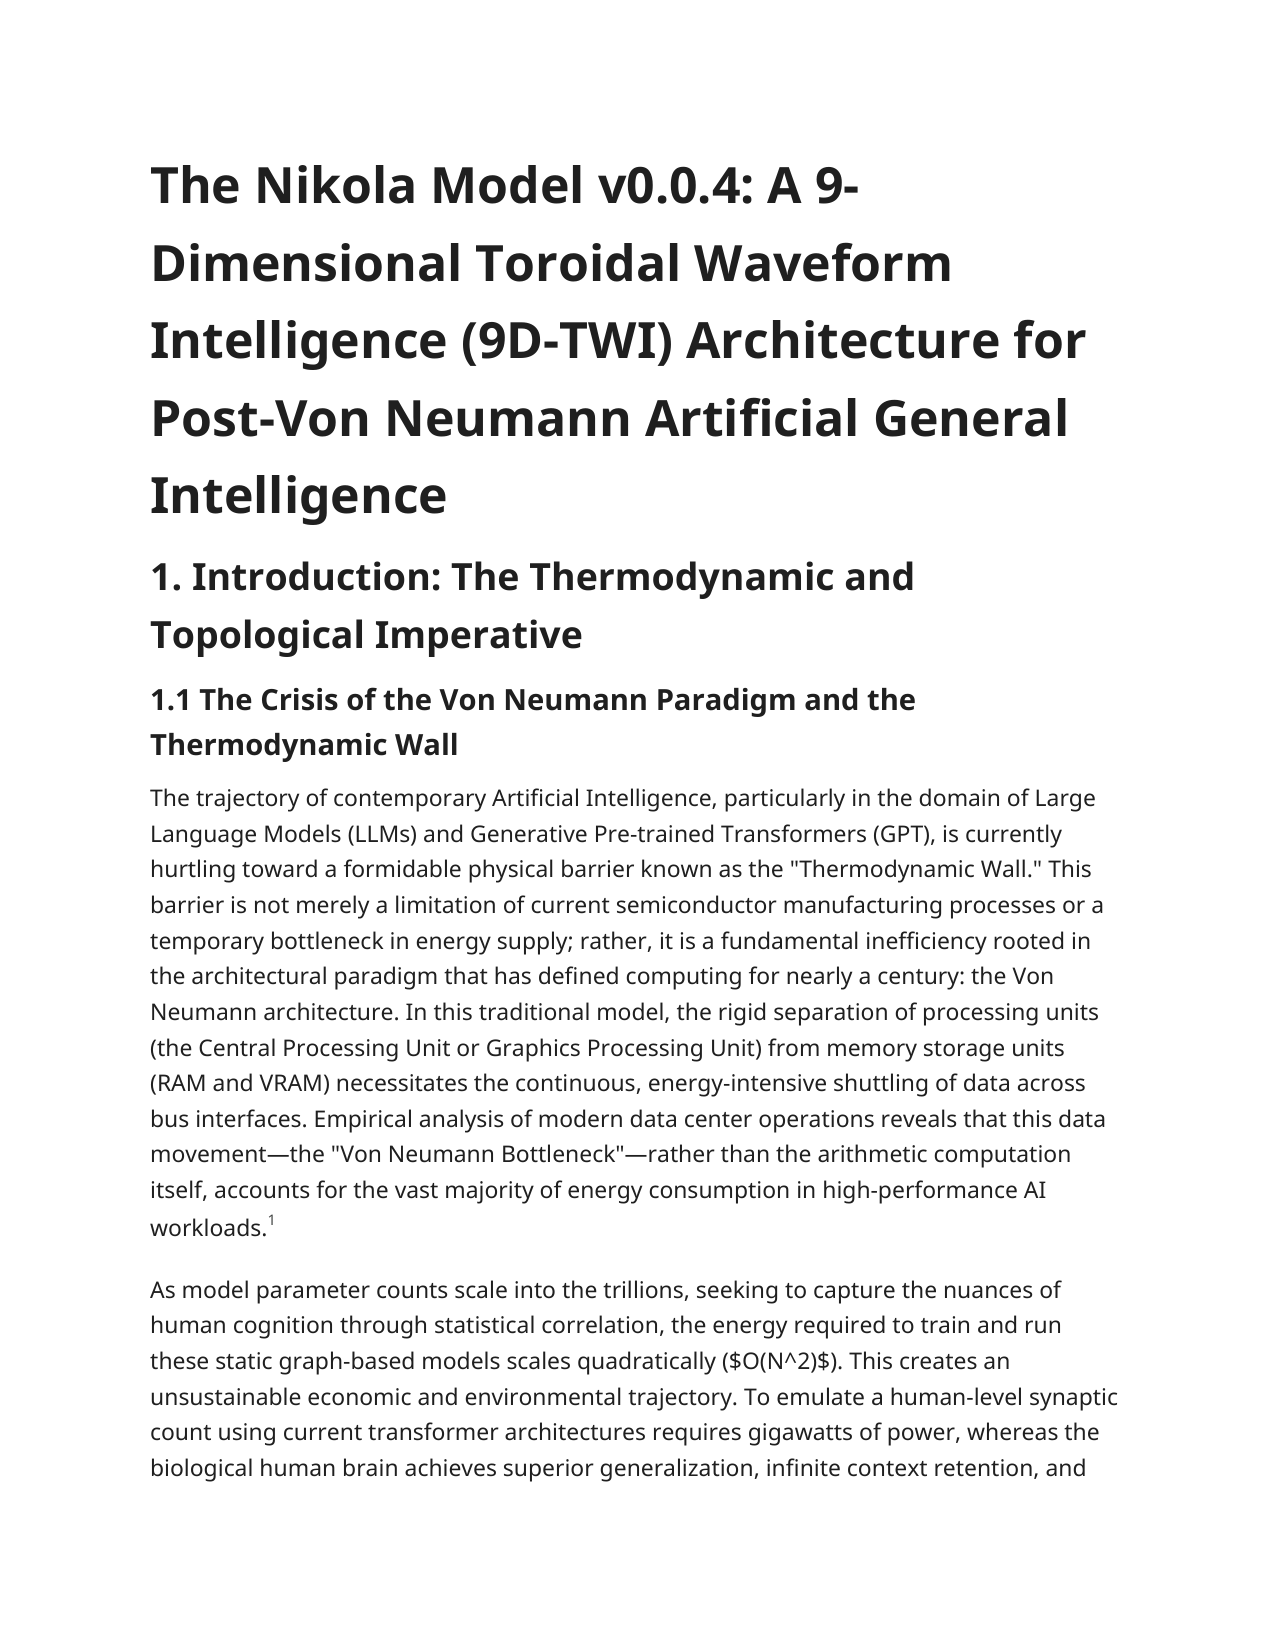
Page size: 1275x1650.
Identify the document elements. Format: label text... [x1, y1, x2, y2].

text The trajectory of contemporary Artificial Intelligence, particularly in the domain of Large Language Models (LLMs) and Generative Pre-trained Transformers (GPT), is currently hurtling toward a formidable physical barrier known as the "Thermodynamic Wall." This barrier is not merely a limitation of current semiconductor manufacturing processes or a temporary bottleneck in energy supply; rather, it is a fundamental inefficiency rooted in the architectural paradigm that has defined computing for nearly a century: the Von Neumann architecture. In this traditional model, the rigid separation of processing units (the Central Processing Unit or Graphics Processing Unit) from memory storage units (RAM and VRAM) necessitates the continuous, energy-intensive shuttling of data across bus interfaces. Empirical analysis of modern data center operations reveals that this data movement—the "Von Neumann Bottleneck"—rather than the arithmetic computation itself, accounts for the vast majority of energy consumption in high-performance AI workloads.1 [150, 782, 1125, 1244]
subtitle 1. Introduction: The Thermodynamic and Topological Imperative [150, 551, 1125, 660]
text As model parameter counts scale into the trillions, seeking to capture the nuances of human cognition through statistical correlation, the energy required to train and run these static graph-based models scales quadratically ($O(N^2)$). This creates an unsustainable economic and environmental trajectory. To emulate a human-level synaptic count using current transformer architectures requires gigawatts of power, whereas the biological human brain achieves superior generalization, infinite context retention, and [150, 1274, 1125, 1483]
subtitle 1.1 The Crisis of the Von Neumann Paradigm and the Thermodynamic Wall [150, 679, 1125, 764]
subtitle The Nikola Model v0.0.4: A 9-Dimensional Toroidal Waveform Intelligence (9D-TWI) Architecture for Post-Von Neumann Artificial General Intelligence [150, 150, 1125, 528]
